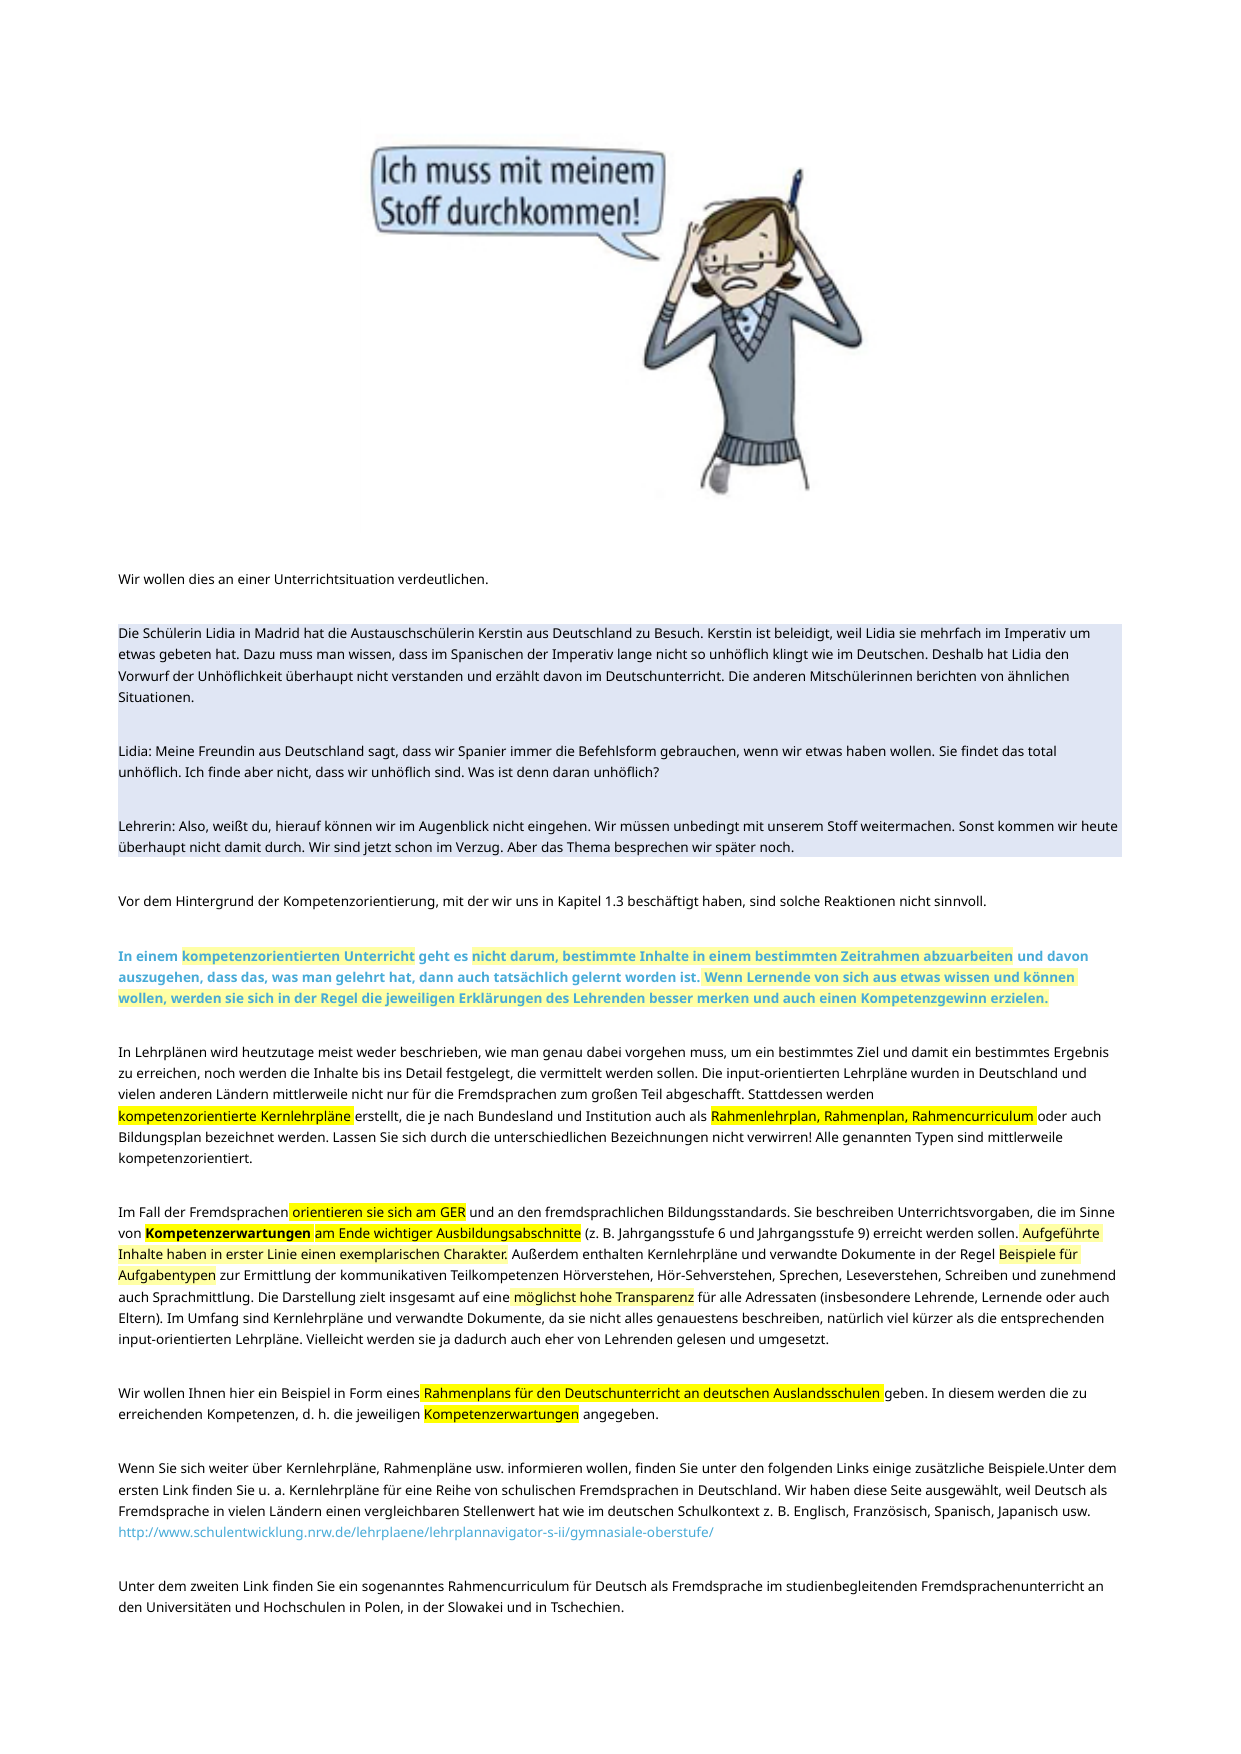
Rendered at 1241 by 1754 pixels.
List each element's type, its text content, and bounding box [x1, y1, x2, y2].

text Wir wollen Ihnen hier ein Beispiel in Form eines Rahmenplans für den Deutschunterricht an deutschen Auslandsschulen geben. In diesem werden die zu erreichenden Kompetenzen, d. h. die jeweiligen Kompetenzerwartungen angegeben. [118, 1384, 1122, 1423]
text Wir wollen dies an einer Unterrichtsituation verdeutlichen. [118, 570, 1122, 588]
text In Lehrplänen wird heutzutage meist weder beschrieben, wie man genau dabei vorgehen muss, um ein bestimmtes Ziel und damit ein bestimmtes Ergebnis zu erreichen, noch werden die Inhalte bis ins Detail festgelegt, die vermittelt werden sollen. Die input-orientierten Lehrpläne wurden in Deutschland und vielen anderen Ländern mittlerweile nicht nur für die Fremdsprachen zum großen Teil abgeschafft. Stattdessen werden kompetenzorientierte Kernlehrpläne erstellt, die je nach Bundesland und Institution auch als Rahmenlehrplan, Rahmenplan, Rahmencurriculum oder auch Bildungsplan bezeichnet werden. Lassen Sie sich durch die unterschiedlichen Bezeichnungen nicht verwirren! Alle genannten Typen sind mittlerweile kompetenzorientiert. [118, 1043, 1122, 1167]
text In einem kompetenzorientierten Unterricht geht es nicht darum, bestimmte Inhalte in einem bestimmten Zeitrahmen abzuarbeiten und davon auszugehen, dass das, was man gelehrt hat, dann auch tatsächlich gelernt worden ist. Wenn Lernende von sich aus etwas wissen und können wollen, werden sie sich in der Regel die jeweiligen Erklärungen des Lehrenden besser merken und auch einen Kompetenzgewinn erzielen. [118, 947, 1122, 1007]
text Wenn Sie sich weiter über Kernlehrpläne, Rahmenpläne usw. informieren wollen, finden Sie unter den folgenden Links einige zusätzliche Beispiele.Unter dem ersten Link finden Sie u. a. Kernlehrpläne für eine Reihe von schulischen Fremdsprachen in Deutschland. Wir haben diese Seite ausgewählt, weil Deutsch als Fremdsprache in vielen Ländern einen vergleichbaren Stellenwert hat wie im deutschen Schulkontext z. B. Englisch, Französisch, Spanisch, Japanisch usw. [118, 1459, 1122, 1520]
text http://www.schulentwicklung.nrw.de/lehrplaene/lehrplannavigator-s-ii/gymnasiale-oberstufe/ [118, 1523, 1122, 1541]
text Lehrerin: Also, weißt du, hierauf können wir im Augenblick nicht eingehen. Wir müssen unbedingt mit unserem Stoff weitermachen. Sonst kommen wir heute überhaupt nicht damit durch. Wir sind jetzt schon im Verzug. Aber das Thema besprechen wir später noch. [118, 817, 1122, 857]
text Lidia: Meine Freundin aus Deutschland sagt, dass wir Spanier immer die Befehlsform gebrauchen, wenn wir etwas haben wollen. Sie findet das total unhöflich. Ich finde aber nicht, dass wir unhöflich sind. Was ist denn daran unhöflich? [118, 742, 1122, 781]
text Vor dem Hintergrund der Kompetenzorientierung, mit der wir uns in Kapitel 1.3 beschäftigt haben, sind solche Reaktionen nicht sinnvoll. [118, 892, 1122, 911]
text Unter dem zweiten Link finden Sie ein sogenanntes Rahmencurriculum für Deutsch als Fremdsprache im studienbegleitenden Fremdsprachenunterricht an den Universitäten und Hochschulen in Polen, in der Slowakei und in Tschechien. [118, 1577, 1122, 1616]
text Im Fall der Fremdsprachen orientieren sie sich am GER und an den fremdsprachlichen Bildungsstandards. Sie beschreiben Unterrichtsvorgaben, die im Sinne von Kompetenzerwartungen am Ende wichtiger Ausbildungsabschnitte (z. B. Jahrgangsstufe 6 und Jahrgangsstufe 9) erreicht werden sollen. Aufgeführte Inhalte haben in erster Linie einen exemplarischen Charakter. Außerdem enthalten Kernlehrpläne und verwandte Dokumente in der Regel Beispiele für Aufgabentypen zur Ermittlung der kommunikativen Teilkompetenzen Hörverstehen, Hör-Sehverstehen, Sprechen, Leseverstehen, Schreiben und zunehmend auch Sprachmittlung. Die Darstellung zielt insgesamt auf eine möglichst hohe Transparenz für alle Adressaten (insbesondere Lehrende, Lernende oder auch Eltern). Im Umfang sind Kernlehrpläne und verwandte Dokumente, da sie nicht alles genauestens beschreiben, natürlich viel kürzer als die entsprechenden input-orientierten Lehrpläne. Vielleicht werden sie ja dadurch auch eher von Lehrenden gelesen und umgesetzt. [118, 1203, 1122, 1348]
picture [359, 118, 881, 533]
text Die Schülerin Lidia in Madrid hat die Austauschschülerin Kerstin aus Deutschland zu Besuch. Kerstin ist beleidigt, weil Lidia sie mehrfach im Imperativ um etwas gebeten hat. Dazu muss man wissen, dass im Spanischen der Imperativ lange nicht so unhöflich klingt wie im Deutschen. Deshalb hat Lidia den Vorwurf der Unhöflichkeit überhaupt nicht verstanden und erzählt davon im Deutschunterricht. Die anderen Mitschülerinnen berichten von ähnlichen Situationen. [118, 624, 1122, 706]
